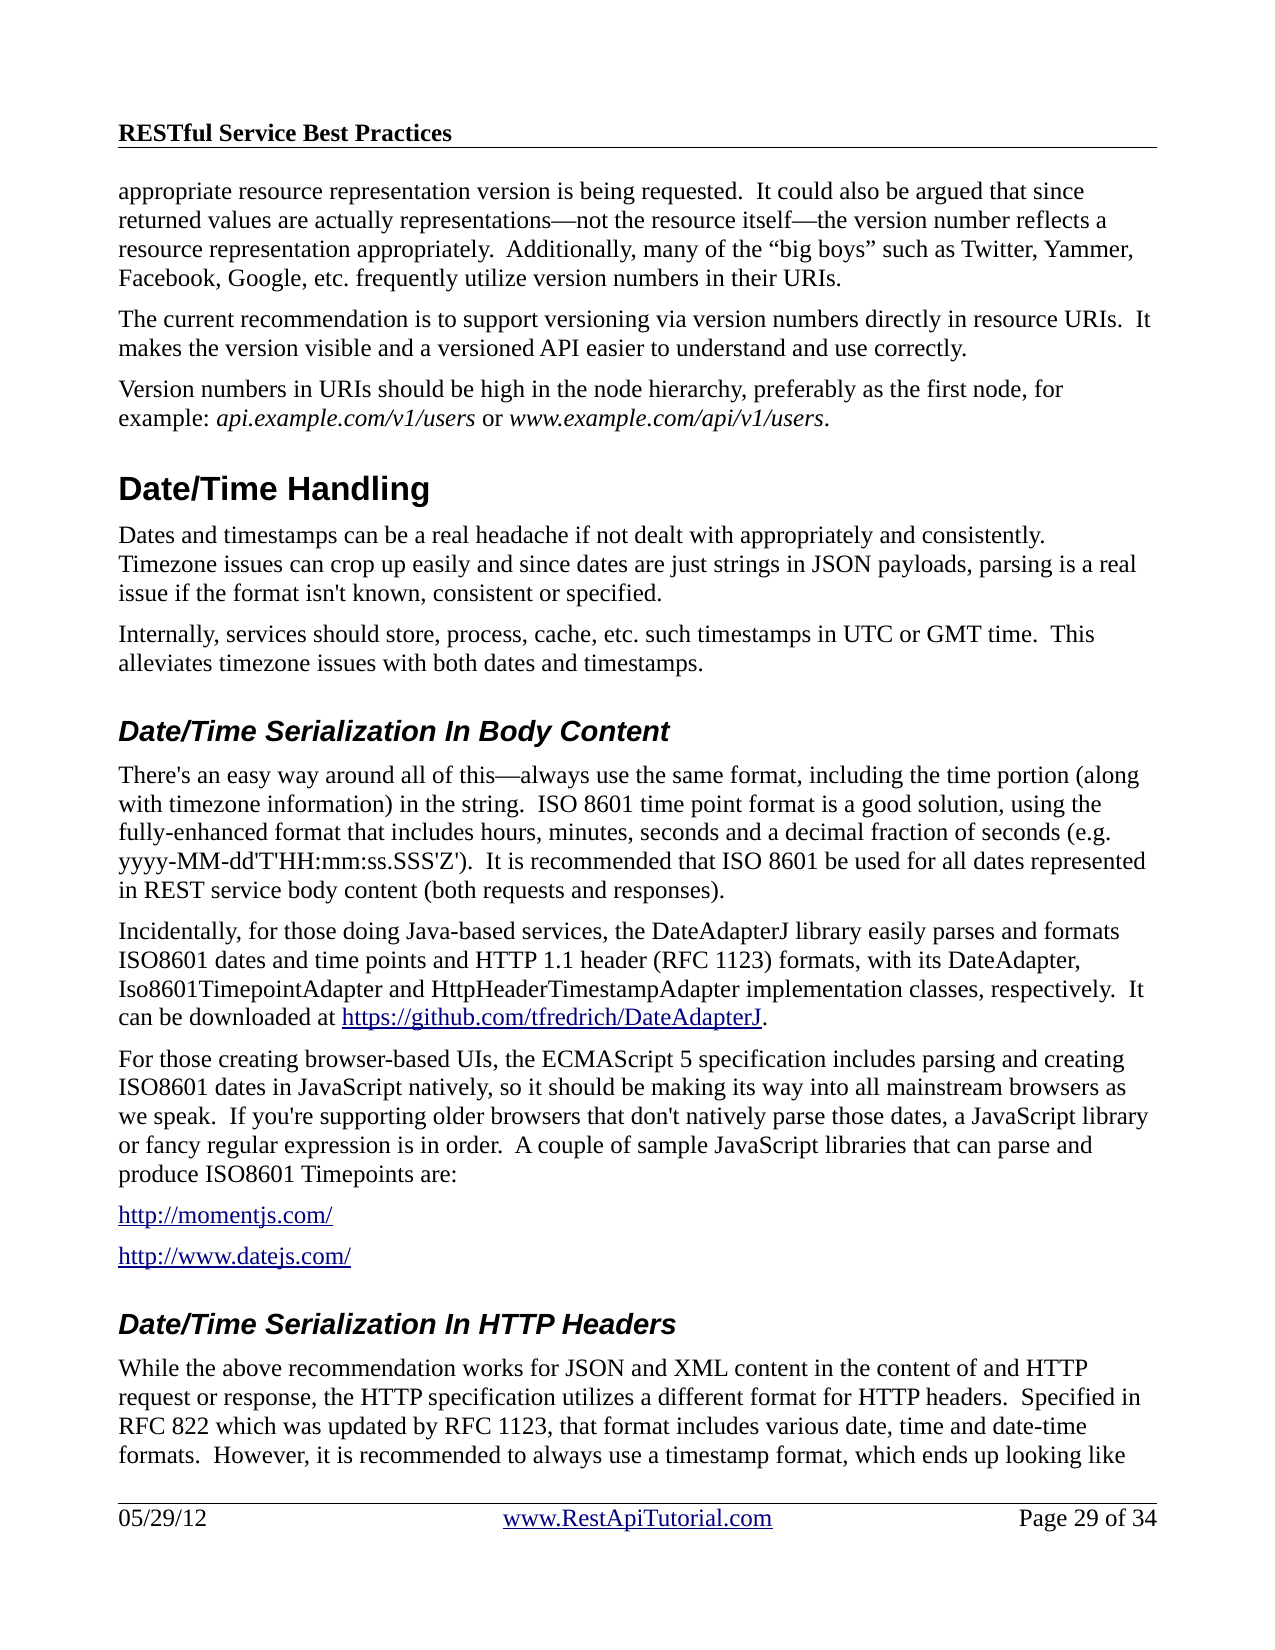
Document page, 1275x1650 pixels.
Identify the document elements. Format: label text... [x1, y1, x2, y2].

text http://www.datejs.com/ [118, 1241, 1157, 1270]
text Incidentally, for those doing Java-based services, the DateAdapterJ library easily parses and formats ISO8601 dates and time points and HTTP 1.1 header (RFC 1123) formats, with its DateAdapter, Iso8601TimepointAdapter and HttpHeaderTimestampAdapter implementation classes, respectively. It can be downloaded at https://github.com/tfredrich/DateAdapterJ. [118, 916, 1157, 1031]
text Dates and timestamps can be a real headache if not dealt with appropriately and consistently. Timezone issues can crop up easily and since dates are just strings in JSON payloads, parsing is a real issue if the format isn't known, consistent or specified. [118, 520, 1157, 606]
text There's an easy way around all of this—always use the same format, including the time portion (along with timezone information) in the string. ISO 8601 time point format is a good solution, using the fully-enhanced format that includes hours, minutes, seconds and a decimal fraction of seconds (e.g. yyyy-MM-dd'T'HH:mm:ss.SSS'Z'). It is recommended that ISO 8601 be used for all dates represented in REST service body content (both requests and responses). [118, 760, 1157, 904]
subtitle Date/Time Serialization In HTTP Headers [118, 1307, 1157, 1341]
text http://momentjs.com/ [118, 1200, 1157, 1229]
text While the above recommendation works for JSON and XML content in the content of and HTTP request or response, the HTTP specification utilizes a different format for HTTP headers. Specified in RFC 822 which was updated by RFC 1123, that format includes various date, time and date-time formats. However, it is recommended to always use a timestamp format, which ends up looking like [118, 1353, 1157, 1468]
subtitle Date/Time Serialization In Body Content [118, 714, 1157, 747]
text For those creating browser-based UIs, the ECMAScript 5 specification includes parsing and creating ISO8601 dates in JavaScript natively, so it should be making its way into all mainstream browsers as we speak. If you're supporting older browsers that don't natively parse those dates, a JavaScript library or fancy regular expression is in order. A couple of sample JavaScript libraries that can parse and produce ISO8601 Timepoints are: [118, 1044, 1157, 1187]
text Version numbers in URIs should be high in the node hierarchy, preferably as the first node, for example: api.example.com/v1/users or www.example.com/api/v1/users. [118, 374, 1157, 431]
text Internally, services should store, process, cache, etc. such timestamps in UTC or GMT time. This alleviates timezone issues with both dates and timestamps. [118, 619, 1157, 676]
text appropriate resource representation version is being requested. It could also be argued that since returned values are actually representations—not the resource itself—the version number reflects a resource representation appropriately. Additionally, many of the “big boys” such as Twitter, Yammer, Facebook, Google, etc. frequently utilize version numbers in their URIs. [118, 176, 1157, 291]
subtitle Date/Time Handling [118, 469, 1157, 508]
text The current recommendation is to support versioning via version numbers directly in resource URIs. It makes the version visible and a versioned API easier to understand and use correctly. [118, 304, 1157, 361]
